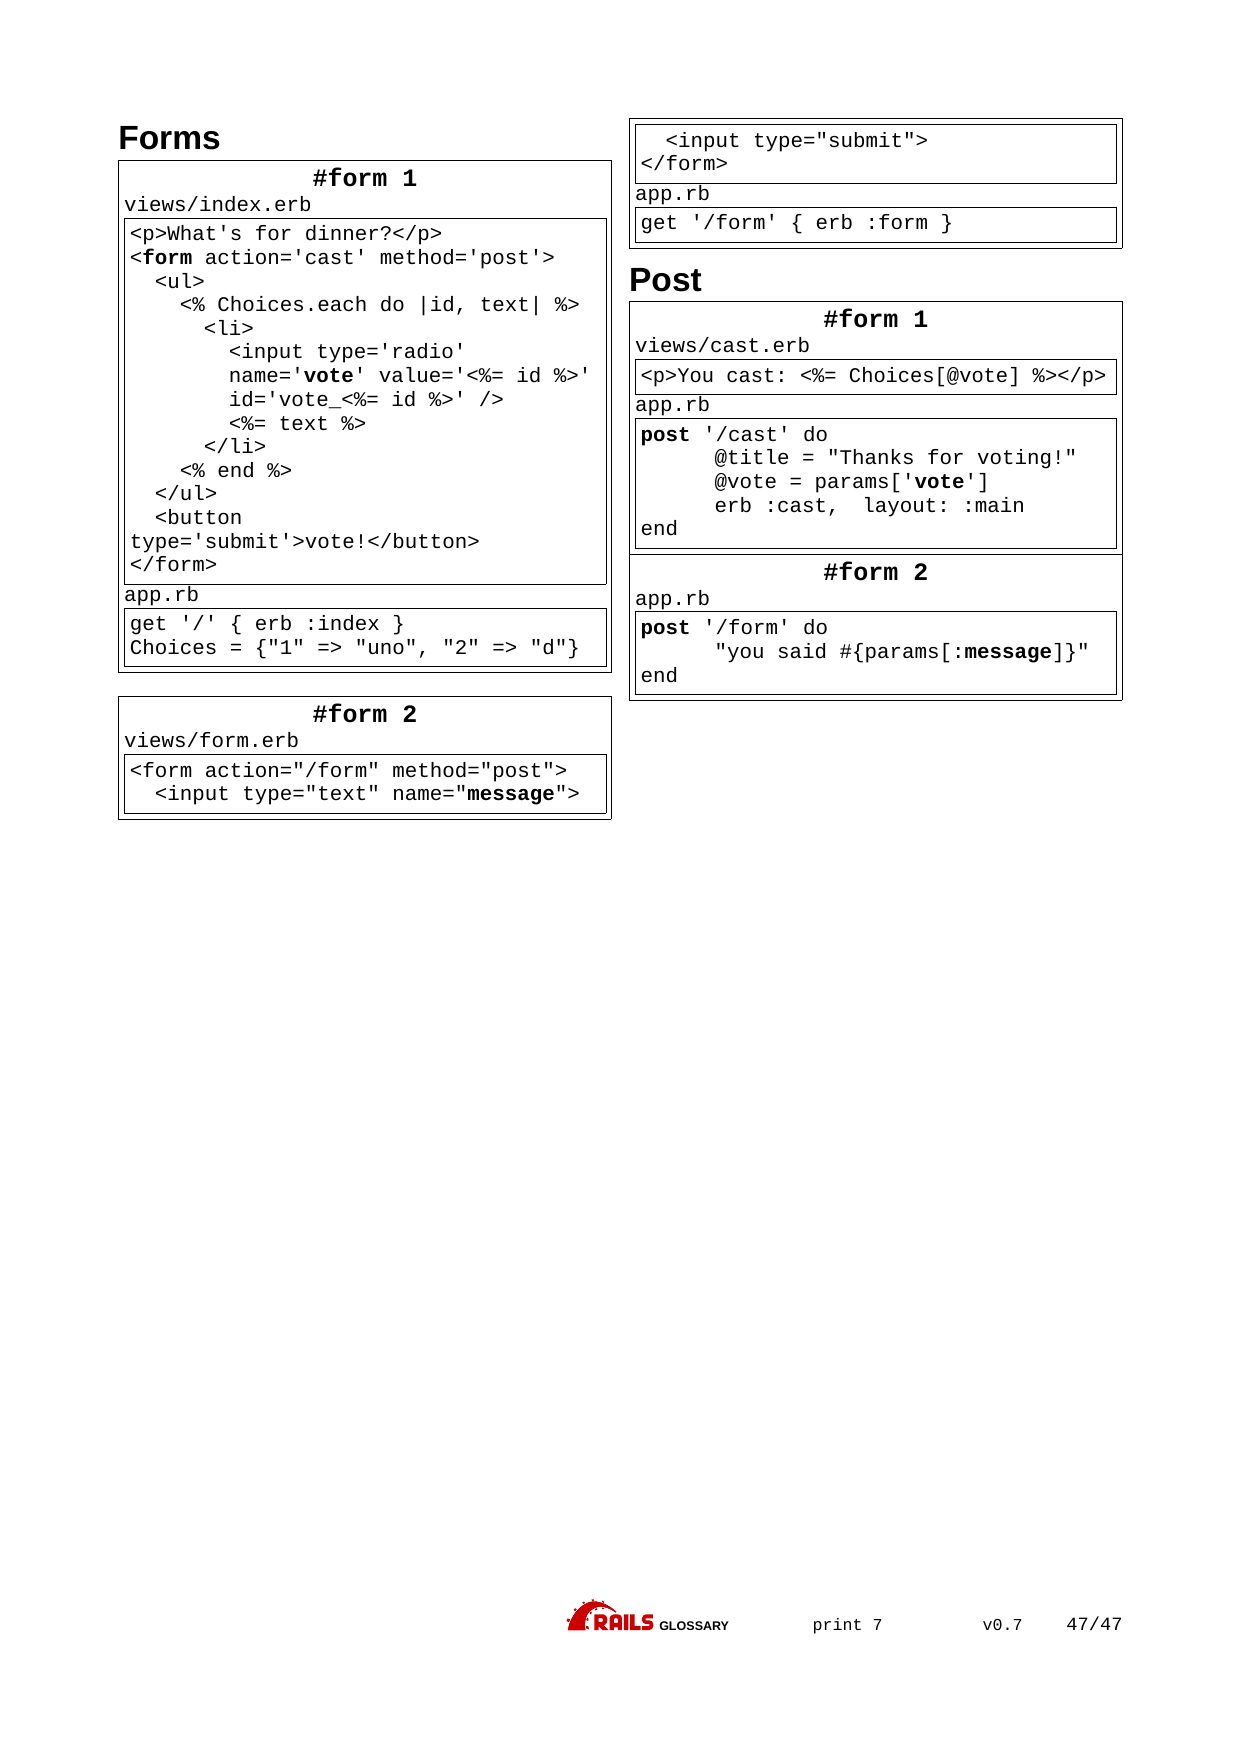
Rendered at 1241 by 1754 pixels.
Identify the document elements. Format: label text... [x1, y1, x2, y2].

table_header <form action="/form" method="post"> <input type="text" name="message"> [125, 755, 606, 813]
table_header #form 1 views/cast.erb app.rb [630, 302, 1122, 554]
table_header #form 1 views/index.erb app.rb [119, 161, 611, 672]
table_header get '/form' { erb :form } [636, 208, 1116, 242]
table_header post '/form' do "you said #{params[:message]}" end [636, 612, 1116, 694]
table_header get '/' { erb :index } Choices = {"1" => "uno", "2" => "d"} [125, 609, 606, 666]
table_header <input type="submit"> </form> [636, 125, 1116, 183]
subtitle Forms [118, 118, 611, 157]
table_header <p>You cast: <%= Choices[@vote] %></p> [636, 360, 1116, 394]
table_header #form 2 views/form.erb [119, 697, 611, 818]
table_header post '/cast' do @title = "Thanks for voting!" @vote = params['vote'] erb :cast, layout: :main end [636, 419, 1116, 548]
table_cell #form 2 app.rb [630, 555, 1122, 700]
table_header app.rb [630, 119, 1122, 248]
subtitle Post [629, 259, 1122, 298]
table_header <p>What's for dinner?</p> <form action='cast' method='post'> <ul> <% Choices.each do |id, text| %> <li> <input type='radio' name='vote' value='<%= id %>' id='vote_<%= id %>' /> <%= text %> </li> <% end %> </ul> <button type='submit'>vote!</button> </form> [125, 219, 606, 584]
